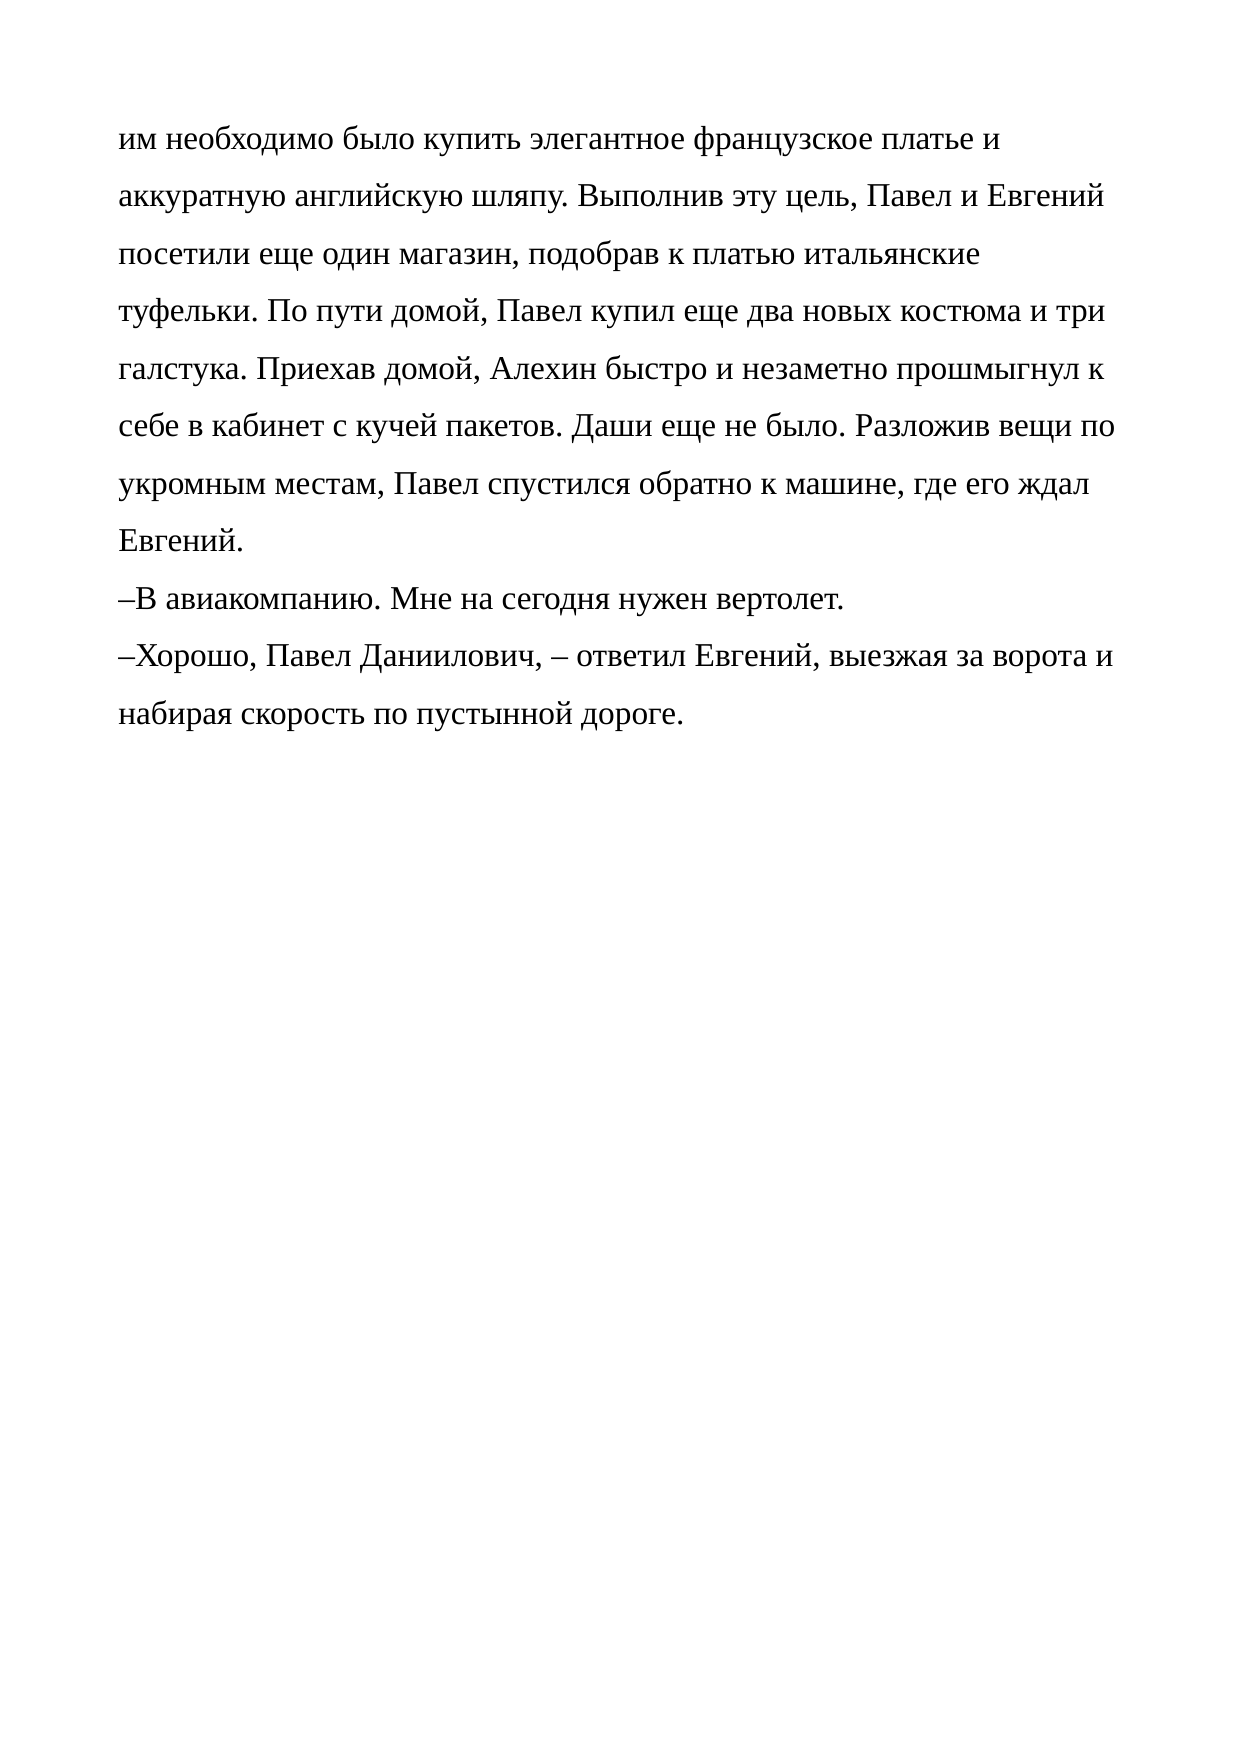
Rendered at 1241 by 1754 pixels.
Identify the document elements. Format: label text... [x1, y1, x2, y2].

text им необходимо было купить элегантное французское платье и аккуратную английскую шляпу. Выполнив эту цель, Павел и Евгений посетили еще один магазин, подобрав к платью итальянские туфельки. По пути домой, Павел купил еще два новых костюма и три галстука. Приехав домой, Алехин быстро и незаметно прошмыгнул к себе в кабинет с кучей пакетов. Даши еще не было. Разложив вещи по укромным местам, Павел спустился обратно к машине, где его ждал Евгений. [118, 118, 1122, 559]
text –В авиакомпанию. Мне на сегодня нужен вертолет. [118, 578, 1122, 616]
text –Хорошо, Павел Даниилович, – ответил Евгений, выезжая за ворота и набирая скорость по пустынной дороге. [118, 636, 1122, 731]
